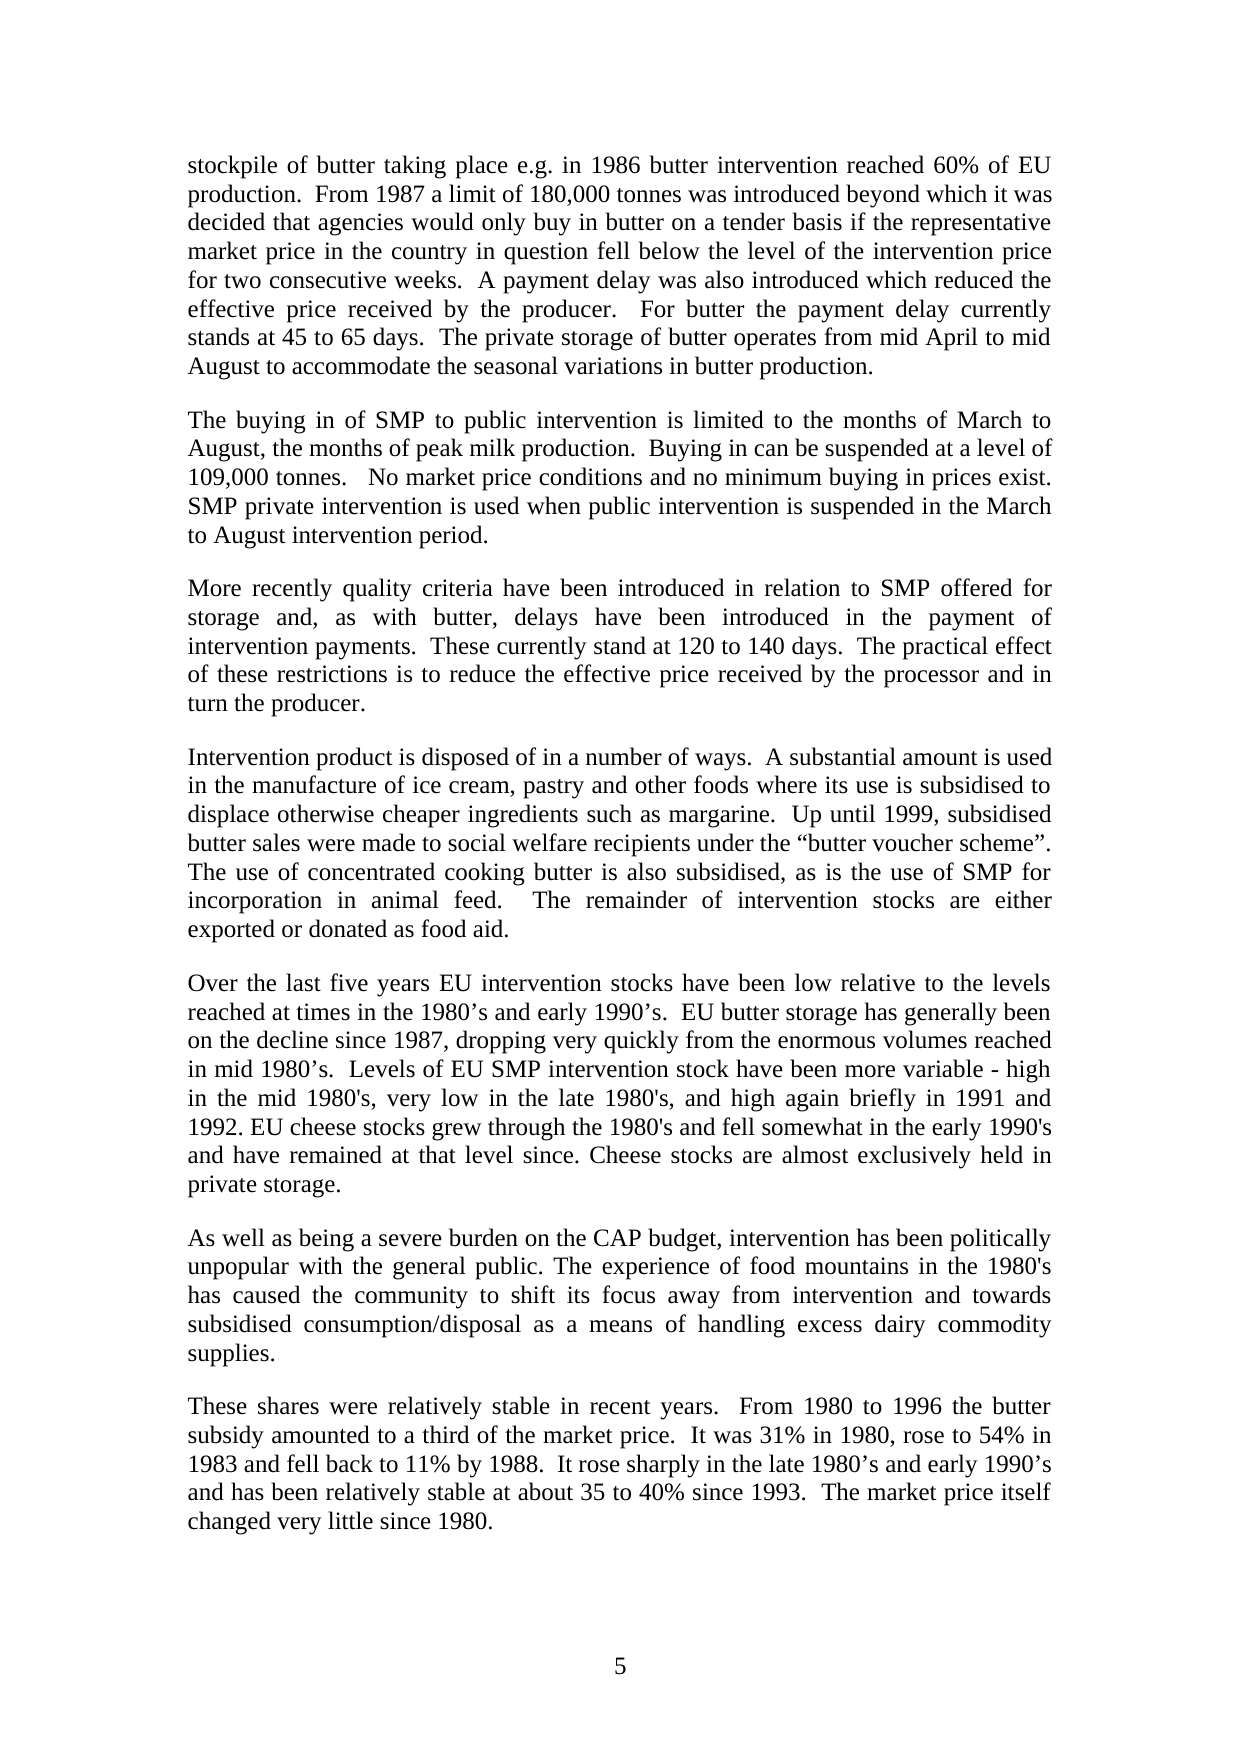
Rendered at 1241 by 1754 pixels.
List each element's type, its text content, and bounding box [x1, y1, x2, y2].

text As well as being a severe burden on the CAP budget, intervention has been politically unpopular with the general public. The experience of food mountains in the 1980's has caused the community to shift its focus away from intervention and towards subsidised consumption/disposal as a means of handling excess dairy commodity supplies. [187, 1223, 1053, 1366]
text stockpile of butter taking place e.g. in 1986 butter intervention reached 60% of EU production. From 1987 a limit of 180,000 tonnes was introduced beyond which it was decided that agencies would only buy in butter on a tender basis if the representative market price in the country in question fell below the level of the intervention price for two consecutive weeks. A payment delay was also introduced which reduced the effective price received by the producer. For butter the payment delay currently stands at 45 to 65 days. The private storage of butter operates from mid April to mid August to accommodate the seasonal variations in butter production. [187, 150, 1053, 380]
text These shares were relatively stable in recent years. From 1980 to 1996 the butter subsidy amounted to a third of the market price. It was 31% in 1980, rose to 54% in 1983 and fell back to 11% by 1988. It rose sharply in the late 1980’s and early 1990’s and has been relatively stable at about 35 to 40% since 1993. The market price itself changed very little since 1980. [187, 1391, 1053, 1535]
text Over the last five years EU intervention stocks have been low relative to the levels reached at times in the 1980’s and early 1990’s. EU butter storage has generally been on the decline since 1987, dropping very quickly from the enormous volumes reached in mid 1980’s. Levels of EU SMP intervention stock have been more variable - high in the mid 1980's, very low in the late 1980's, and high again briefly in 1991 and 1992. EU cheese stocks grew through the 1980's and fell somewhat in the early 1990's and have remained at that level since. Cheese stocks are almost exclusively held in private storage. [187, 968, 1053, 1198]
text Intervention product is disposed of in a number of ways. A substantial amount is used in the manufacture of ice cream, pastry and other foods where its use is subsidised to displace otherwise cheaper ingredients such as margarine. Up until 1999, subsidised butter sales were made to social welfare recipients under the “butter voucher scheme”. The use of concentrated cooking butter is also subsidised, as is the use of SMP for incorporation in animal feed. The remainder of intervention stocks are either exported or donated as food aid. [187, 742, 1053, 943]
text More recently quality criteria have been introduced in relation to SMP offered for storage and, as with butter, delays have been introduced in the payment of intervention payments. These currently stand at 120 to 140 days. The practical effect of these restrictions is to reduce the effective price received by the processor and in turn the producer. [187, 573, 1053, 717]
text The buying in of SMP to public intervention is limited to the months of March to August, the months of peak milk production. Buying in can be suspended at a level of 109,000 tonnes. No market price conditions and no minimum buying in prices exist. SMP private intervention is used when public intervention is suspended in the March to August intervention period. [187, 405, 1053, 548]
